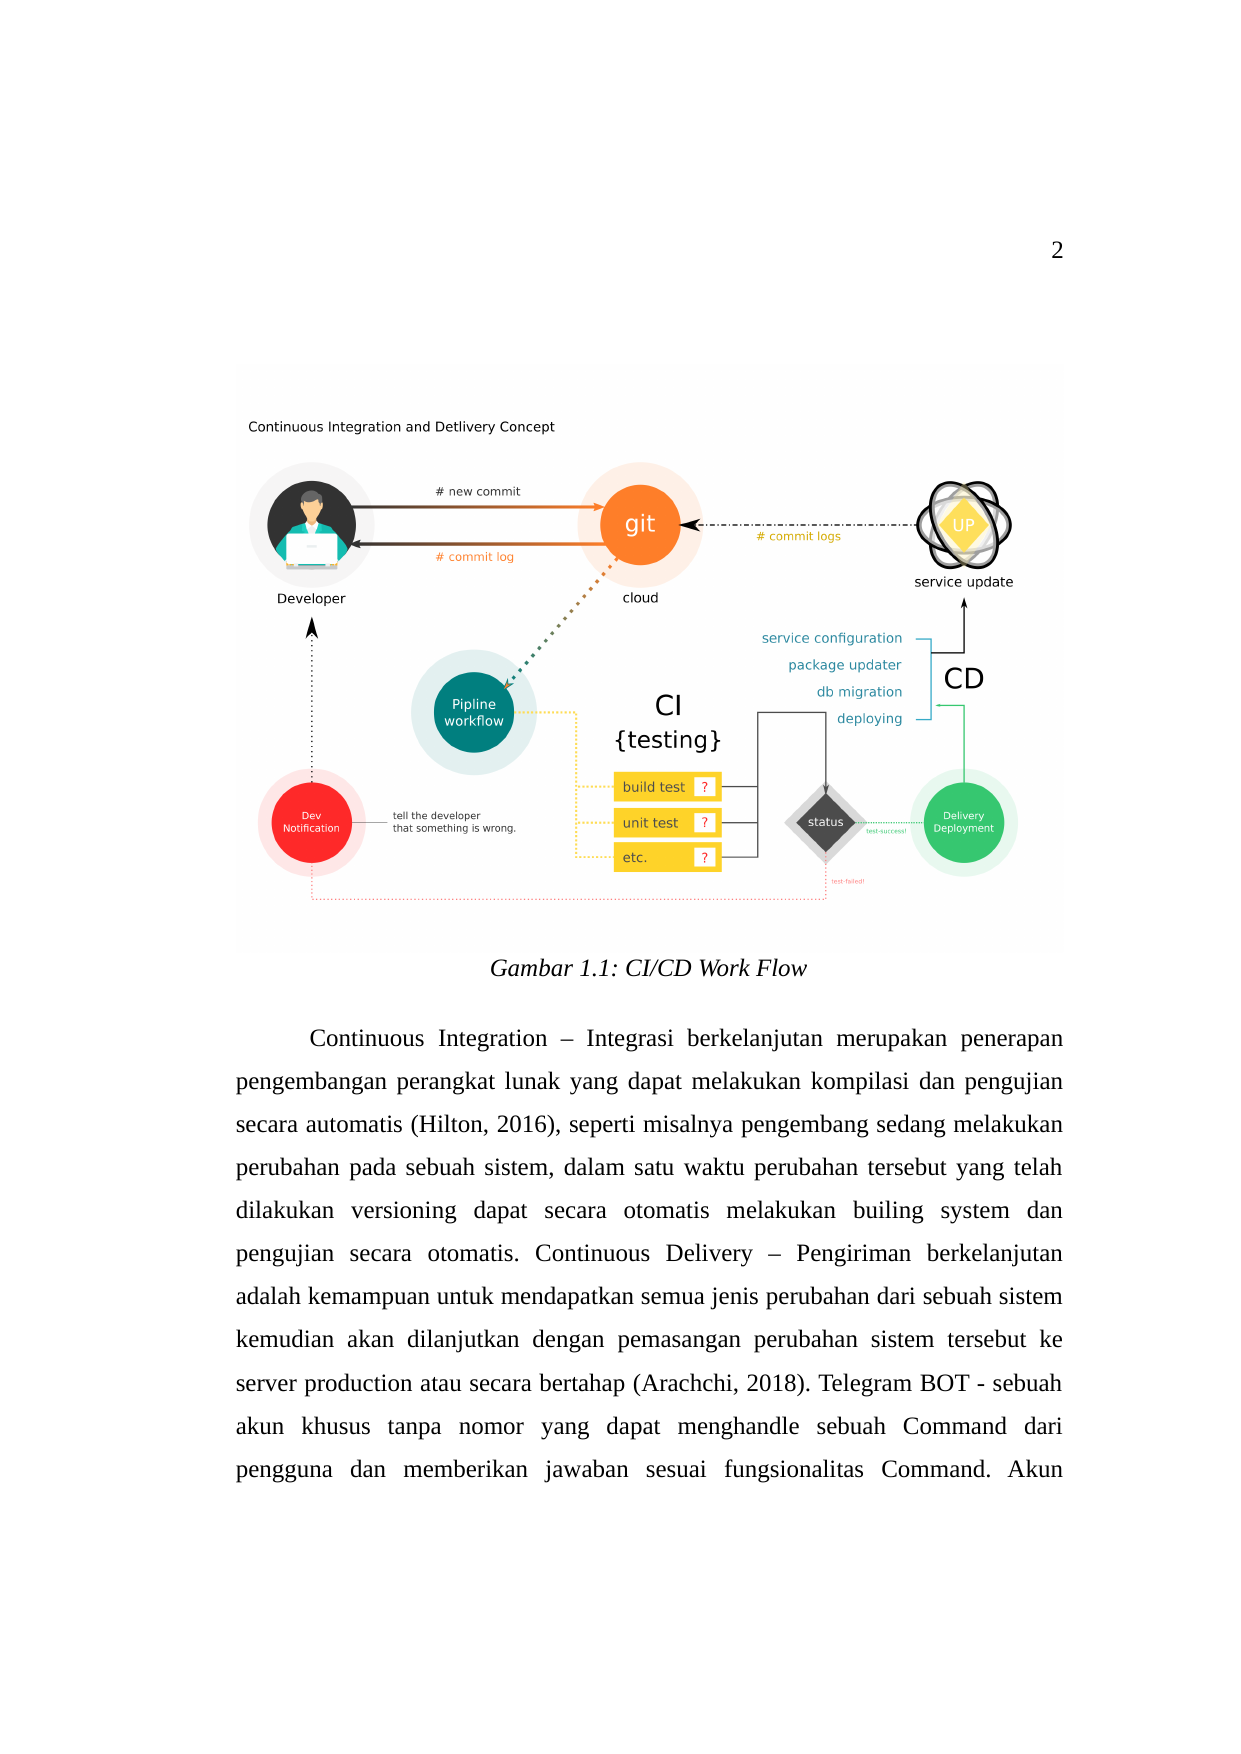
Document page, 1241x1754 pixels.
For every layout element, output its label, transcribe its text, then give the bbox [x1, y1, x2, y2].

picture [235, 364, 1064, 953]
text Gambar 1.1: CI/CD Work Flow [236, 953, 1063, 981]
text Continuous Integration – Integrasi berkelanjutan merupakan penerapan pengembangan perangkat lunak yang dapat melakukan kompilasi dan pengujian secara automatis (Hilton, 2016), seperti misalnya pengembang sedang melakukan perubahan pada sebuah sistem, dalam satu waktu perubahan tersebut yang telah dilakukan versioning dapat secara otomatis melakukan builing system dan pengujian secara otomatis. Continuous Delivery – Pengiriman berkelanjutan adalah kemampuan untuk mendapatkan semua jenis perubahan dari sebuah sistem kemudian akan dilanjutkan dengan pemasangan perubahan sistem tersebut ke server production atau secara bertahap (Arachchi, 2018). Telegram BOT - sebuah akun khusus tanpa nomor yang dapat menghandle sebuah Command dari pengguna dan memberikan jawaban sesuai fungsionalitas Command. Akun [236, 1023, 1063, 1483]
